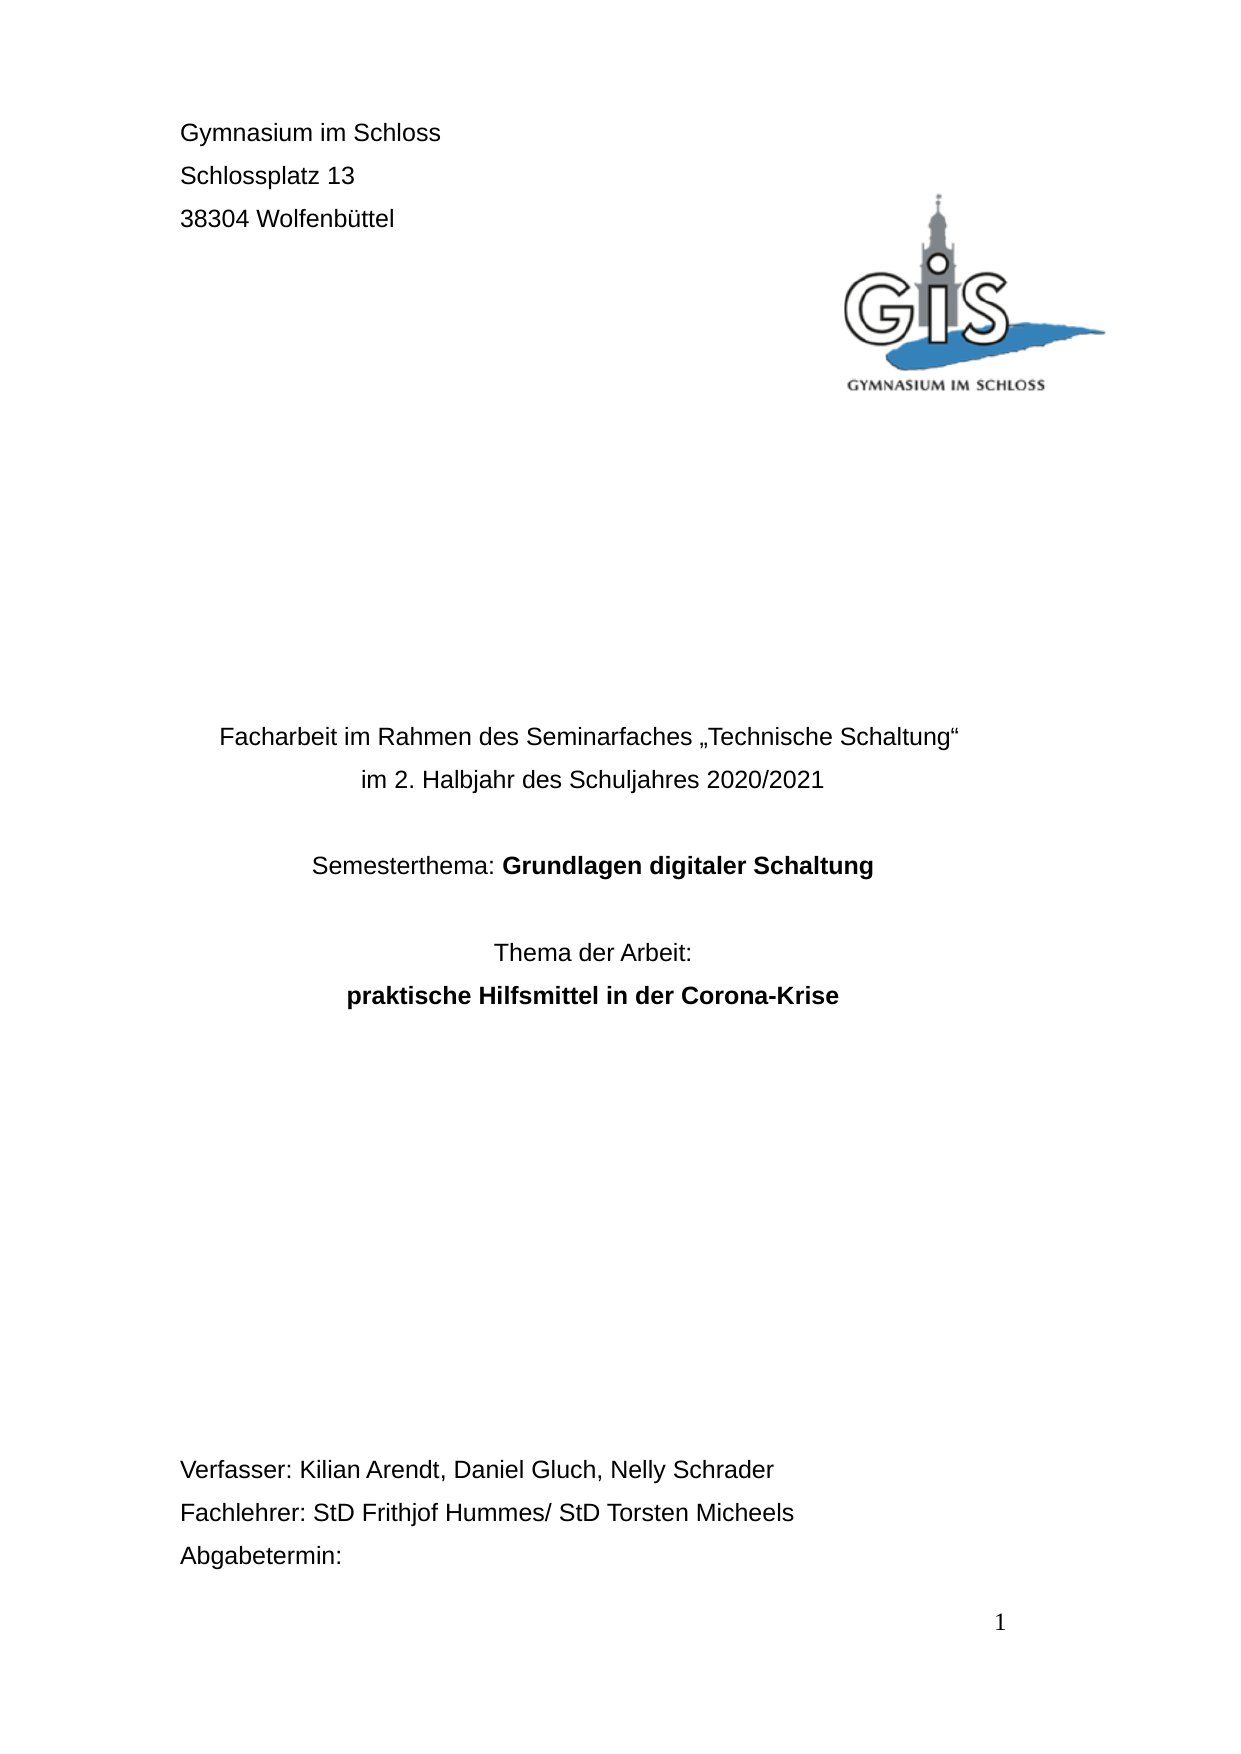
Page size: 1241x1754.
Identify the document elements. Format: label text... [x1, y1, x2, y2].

text 38304 Wolfenbüttel [180, 204, 785, 233]
text praktische Hilfsmittel in der Corona-Krise [180, 981, 1006, 1009]
text Gymnasium im Schloss [180, 118, 1006, 147]
text Facharbeit im Rahmen des Seminarfaches „Technische Schaltung“ [180, 722, 1006, 751]
text Thema der Arbeit: [180, 937, 1006, 966]
text Fachlehrer: StD Frithjof Hummes/ StD Torsten Micheels [180, 1498, 1006, 1527]
text im 2. Halbjahr des Schuljahres 2020/2021 [180, 765, 1006, 794]
text Schlossplatz 13 [180, 161, 1006, 190]
text Verfasser: Kilian Arendt, Daniel Gluch, Nelly Schrader [180, 1455, 1006, 1484]
text Semesterthema: Grundlagen digitaler Schaltung [180, 851, 1006, 880]
picture [785, 180, 1106, 403]
text Abgabetermin: [180, 1541, 1006, 1570]
